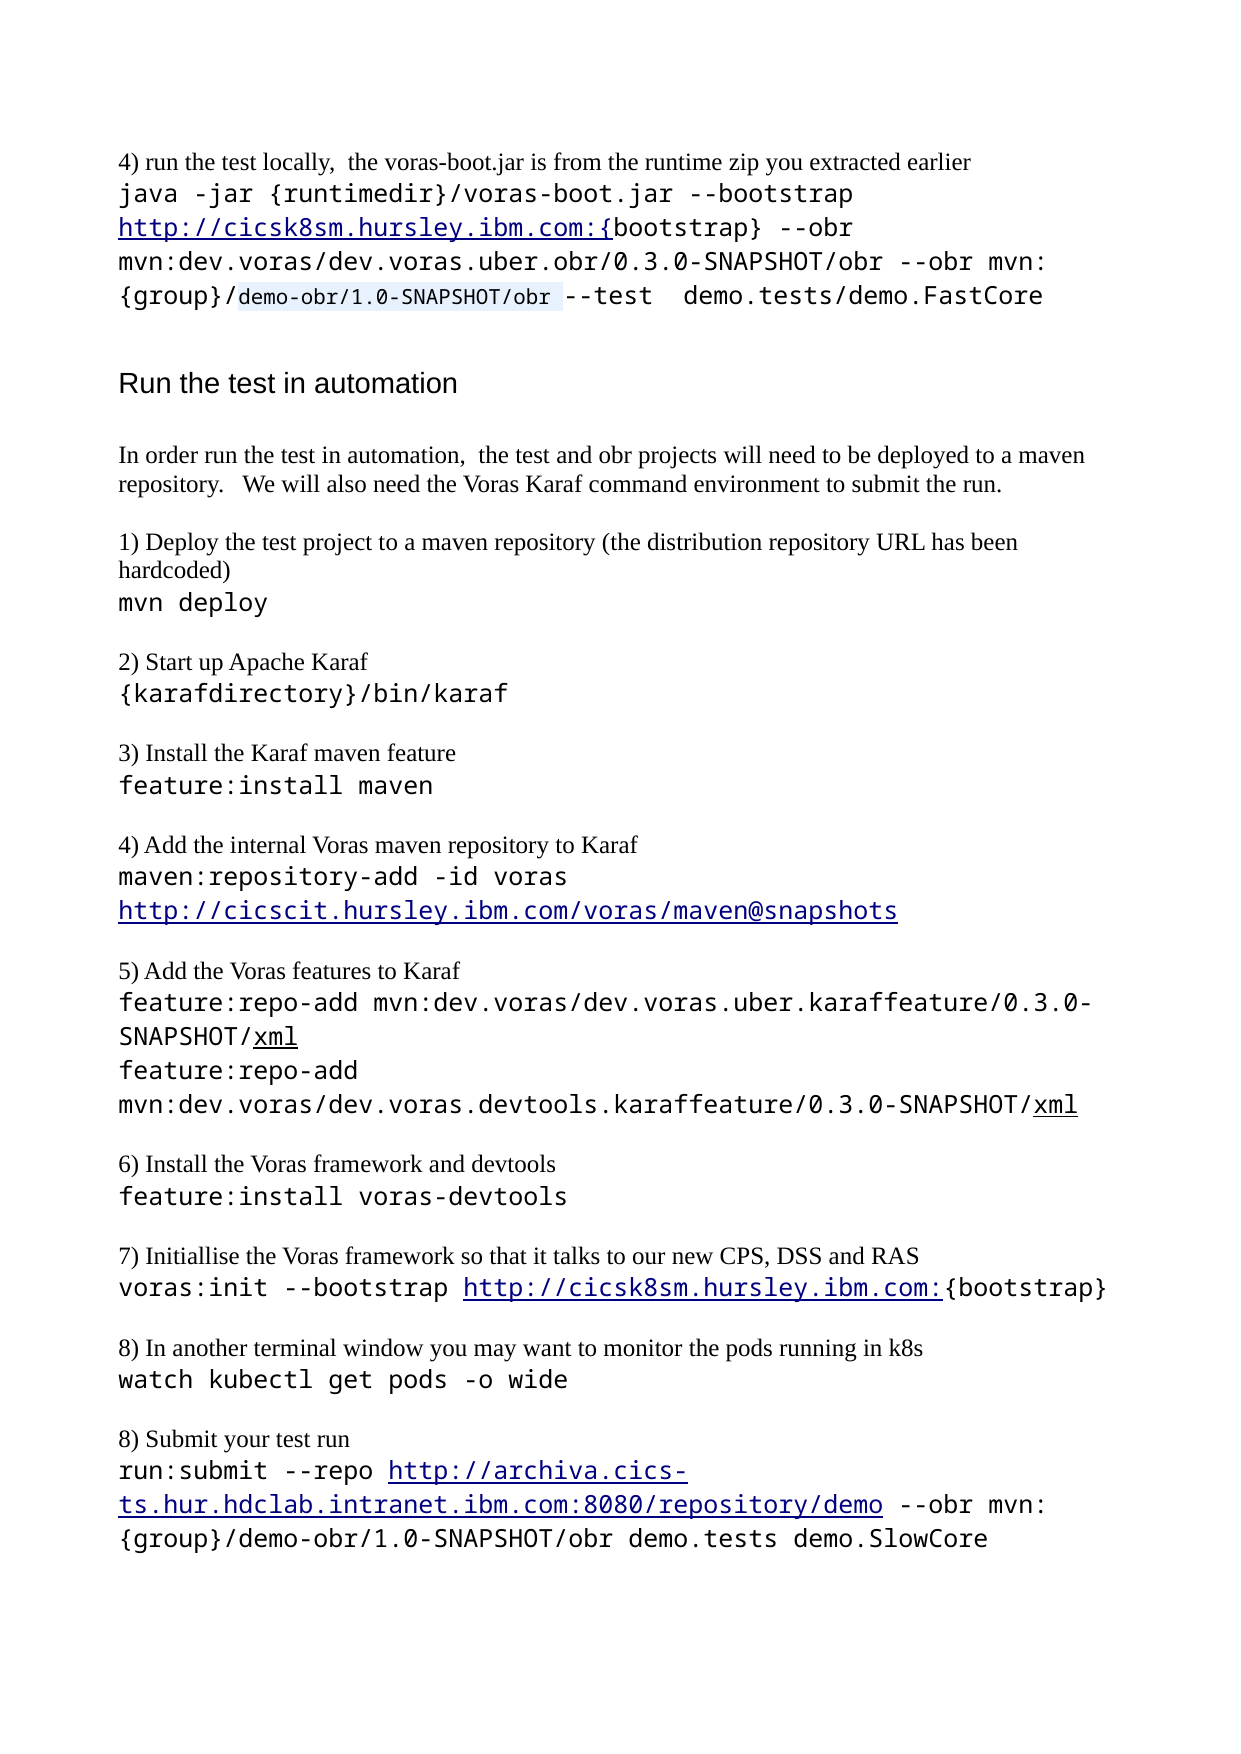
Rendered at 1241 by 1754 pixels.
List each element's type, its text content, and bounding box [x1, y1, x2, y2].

text voras:init --bootstrap http://cicsk8sm.hursley.ibm.com:{bootstrap} [118, 1270, 1122, 1304]
text {karafdirectory}/bin/karaf [118, 676, 1122, 710]
text 8) Submit your test run [118, 1424, 1122, 1453]
subtitle Run the test in automation [118, 366, 1122, 399]
text 2) Start up Apache Karaf [118, 647, 1122, 676]
text run:submit --repo http://archiva.cics-ts.hur.hdclab.intranet.ibm.com:8080/repository/demo --obr mvn:{group}/demo-obr/1.0-SNAPSHOT/obr demo.tests demo.SlowCore [118, 1453, 1122, 1555]
text 4) run the test locally, the voras-boot.jar is from the runtime zip you extracted earlier [118, 147, 1122, 176]
text 4) Add the internal Voras maven repository to Karaf [118, 830, 1122, 859]
text maven:repository-add -id voras http://cicscit.hursley.ibm.com/voras/maven@snapshots [118, 859, 1122, 927]
text 6) Install the Voras framework and devtools [118, 1149, 1122, 1178]
text feature:install maven [118, 767, 1122, 801]
text feature:install voras-devtools [118, 1178, 1122, 1212]
text In order run the test in automation, the test and obr projects will need to be deployed to a maven repository. We will also need the Voras Karaf command environment to submit the run. [118, 440, 1122, 498]
text mvn deploy [118, 584, 1122, 618]
text feature:repo-add mvn:dev.voras/dev.voras.uber.karaffeature/0.3.0-SNAPSHOT/xml [118, 984, 1122, 1053]
text 7) Initiallise the Voras framework so that it talks to our new CPS, DSS and RAS [118, 1241, 1122, 1270]
text 3) Install the Karaf maven feature [118, 738, 1122, 767]
text 5) Add the Voras features to Karaf [118, 956, 1122, 984]
text 1) Deploy the test project to a maven repository (the distribution repository URL has been hardcoded) [118, 527, 1122, 584]
text feature:repo-add mvn:dev.voras/dev.voras.devtools.karaffeature/0.3.0-SNAPSHOT/xml [118, 1053, 1122, 1121]
text java -jar {runtimedir}/voras-boot.jar --bootstrap http://cicsk8sm.hursley.ibm.com:{bootstrap} --obr mvn:dev.voras/dev.voras.uber.obr/0.3.0-SNAPSHOT/obr --obr mvn:{group}/demo-obr/1.0-SNAPSHOT/obr --test demo.tests/demo.FastCore [118, 176, 1122, 312]
text watch kubectl get pods -o wide [118, 1361, 1122, 1395]
text 8) In another terminal window you may want to monitor the pods running in k8s [118, 1333, 1122, 1361]
